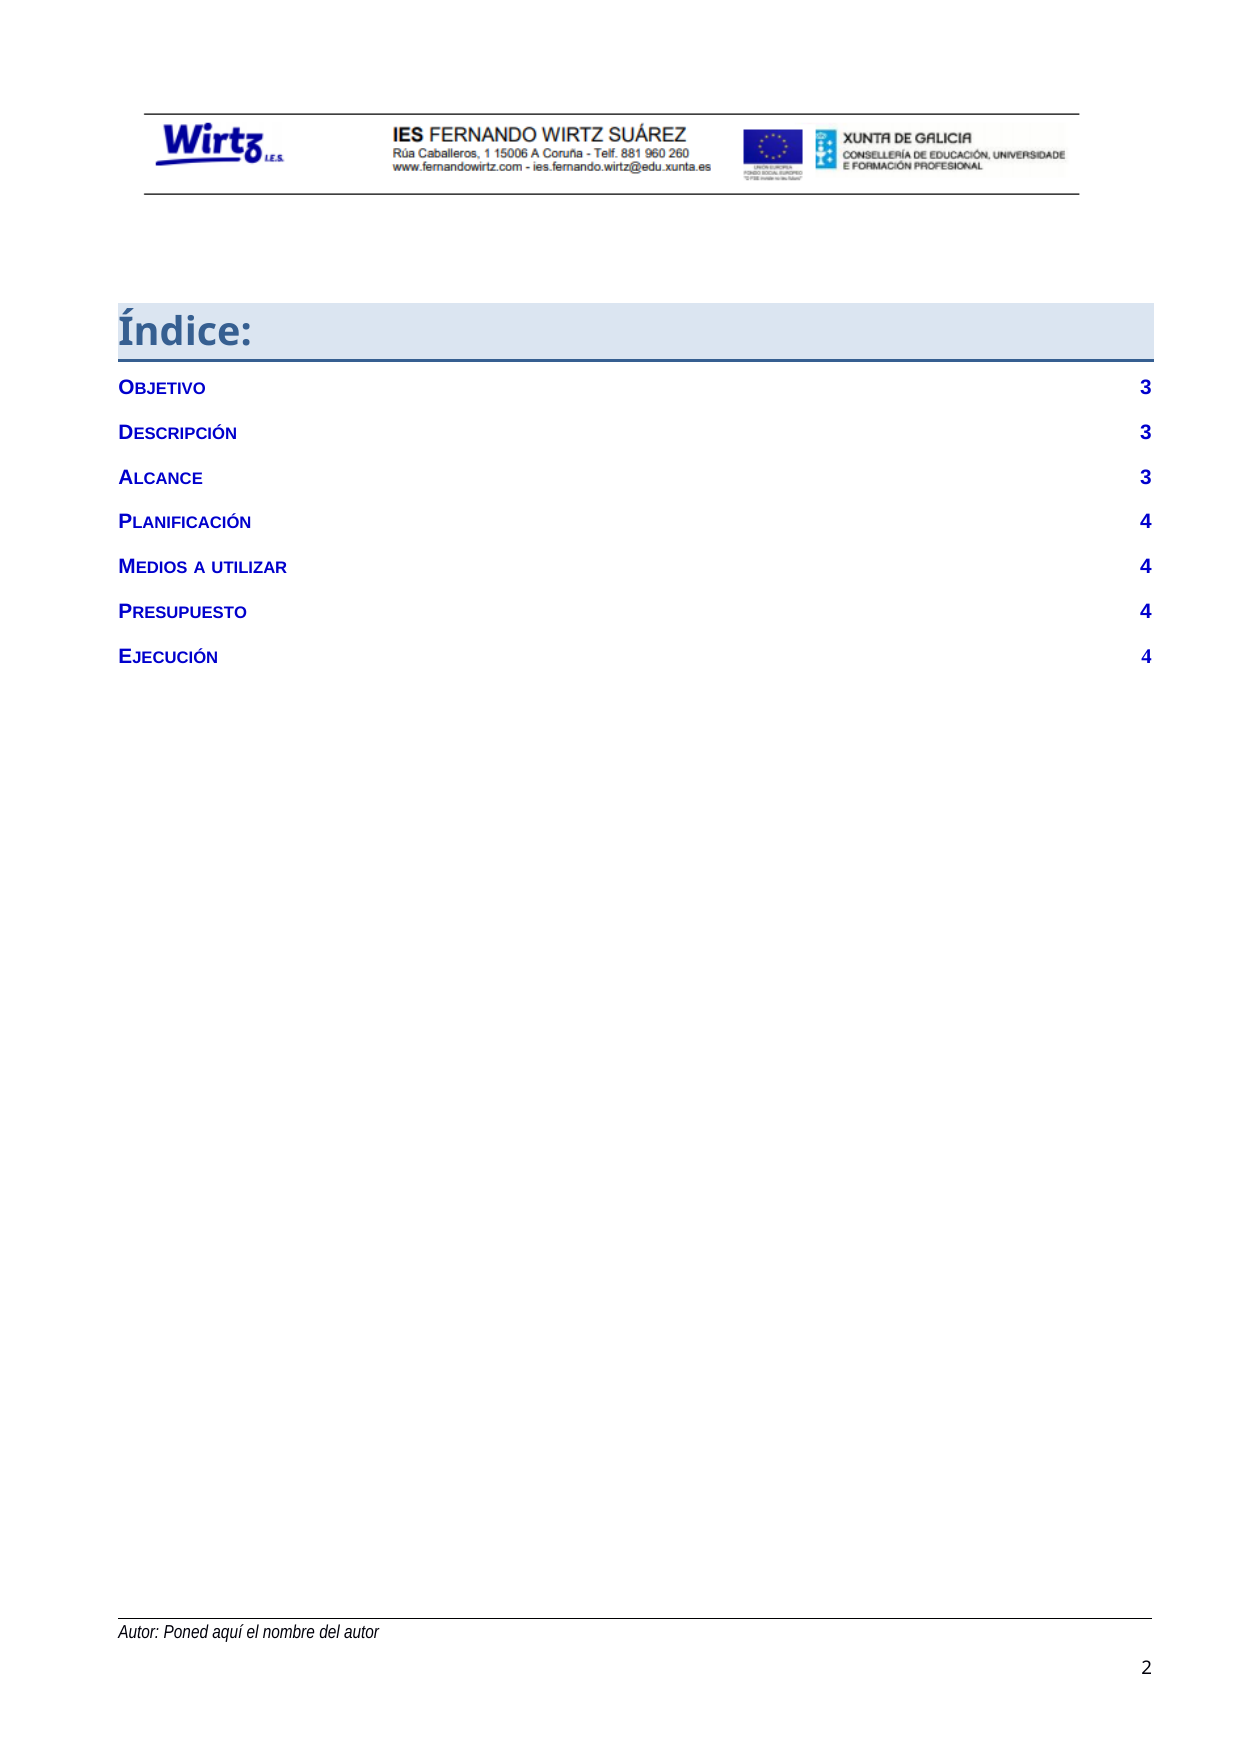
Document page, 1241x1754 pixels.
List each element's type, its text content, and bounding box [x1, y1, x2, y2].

text Presupuesto 4 [118, 599, 1152, 623]
text Descripción 3 [118, 420, 1152, 444]
text Índice: [118, 303, 1154, 359]
text Ejecución 4 [118, 644, 1152, 668]
text Medios a utilizar 4 [118, 554, 1152, 578]
text Objetivo 3 [118, 375, 1152, 399]
text Planificación 4 [118, 509, 1152, 533]
picture [136, 103, 1090, 203]
text Alcance 3 [118, 464, 1152, 488]
